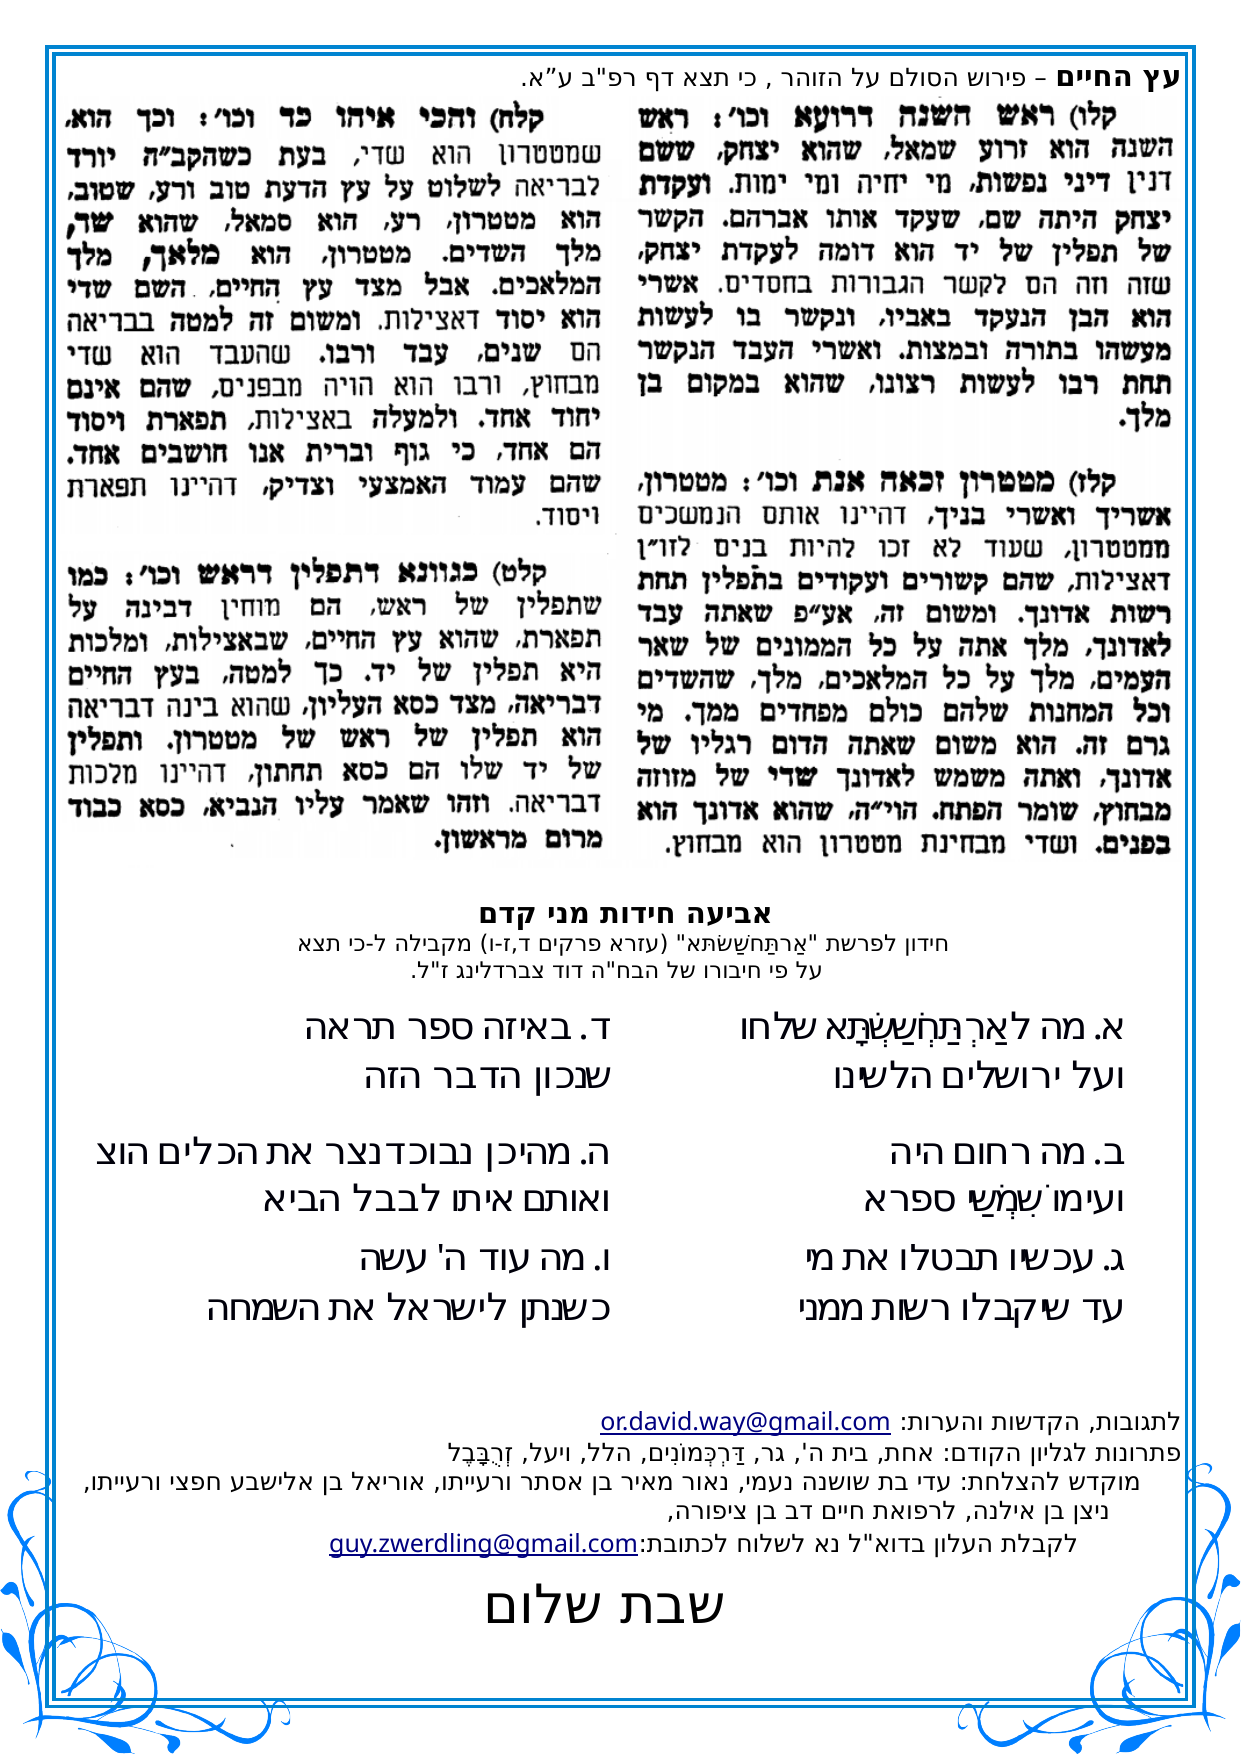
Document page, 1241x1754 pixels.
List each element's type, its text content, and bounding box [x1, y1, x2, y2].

list מוקדש להצלחת: עדי בת שושנה נעמי, נאור מאיר בן אסתר ורעייתו, אוריאל בן אלישבע חפצי ורעייתו, [59, 1467, 957, 1496]
picture [957, 1463, 1241, 1754]
text חידון לפרשת "אַרתַּחשַׁשׂתּא" (עזרא פרקים ד,ז-ו) מקבילה ל-כי תצא [59, 930, 1185, 957]
list על פי חיבורו של הבח"ה דוד צברדלינג ז"ל. [59, 957, 1182, 984]
list פתרונות לגליון הקודם: אחת, בית ה', גר, דַּרְכְּמוֹנִים, הלל, ויעל, זְרֻבָּבֶל [59, 1438, 1182, 1467]
picture [957, 1463, 1185, 1698]
list ניצן בן אילנה, לרפואת חיים דב בן ציפורה, [291, 1496, 957, 1526]
list עץ החיים – פירוש הסולם על הזוהר , כי תצא דף רפ"ב ע”א. [59, 59, 1182, 92]
list לתגובות, הקדשות והערות: or.david.way@gmail.com [59, 1404, 1182, 1438]
picture [56, 1471, 291, 1698]
picture [957, 1463, 1192, 1705]
picture [58, 92, 1182, 868]
list אביעה חידות מני קדם [59, 896, 1182, 930]
list לקבלת העלון בדוא"ל נא לשלוח לכתובת:guy.zwerdling@gmail.com [291, 1526, 957, 1560]
picture [49, 1471, 291, 1705]
picture [0, 1471, 291, 1754]
